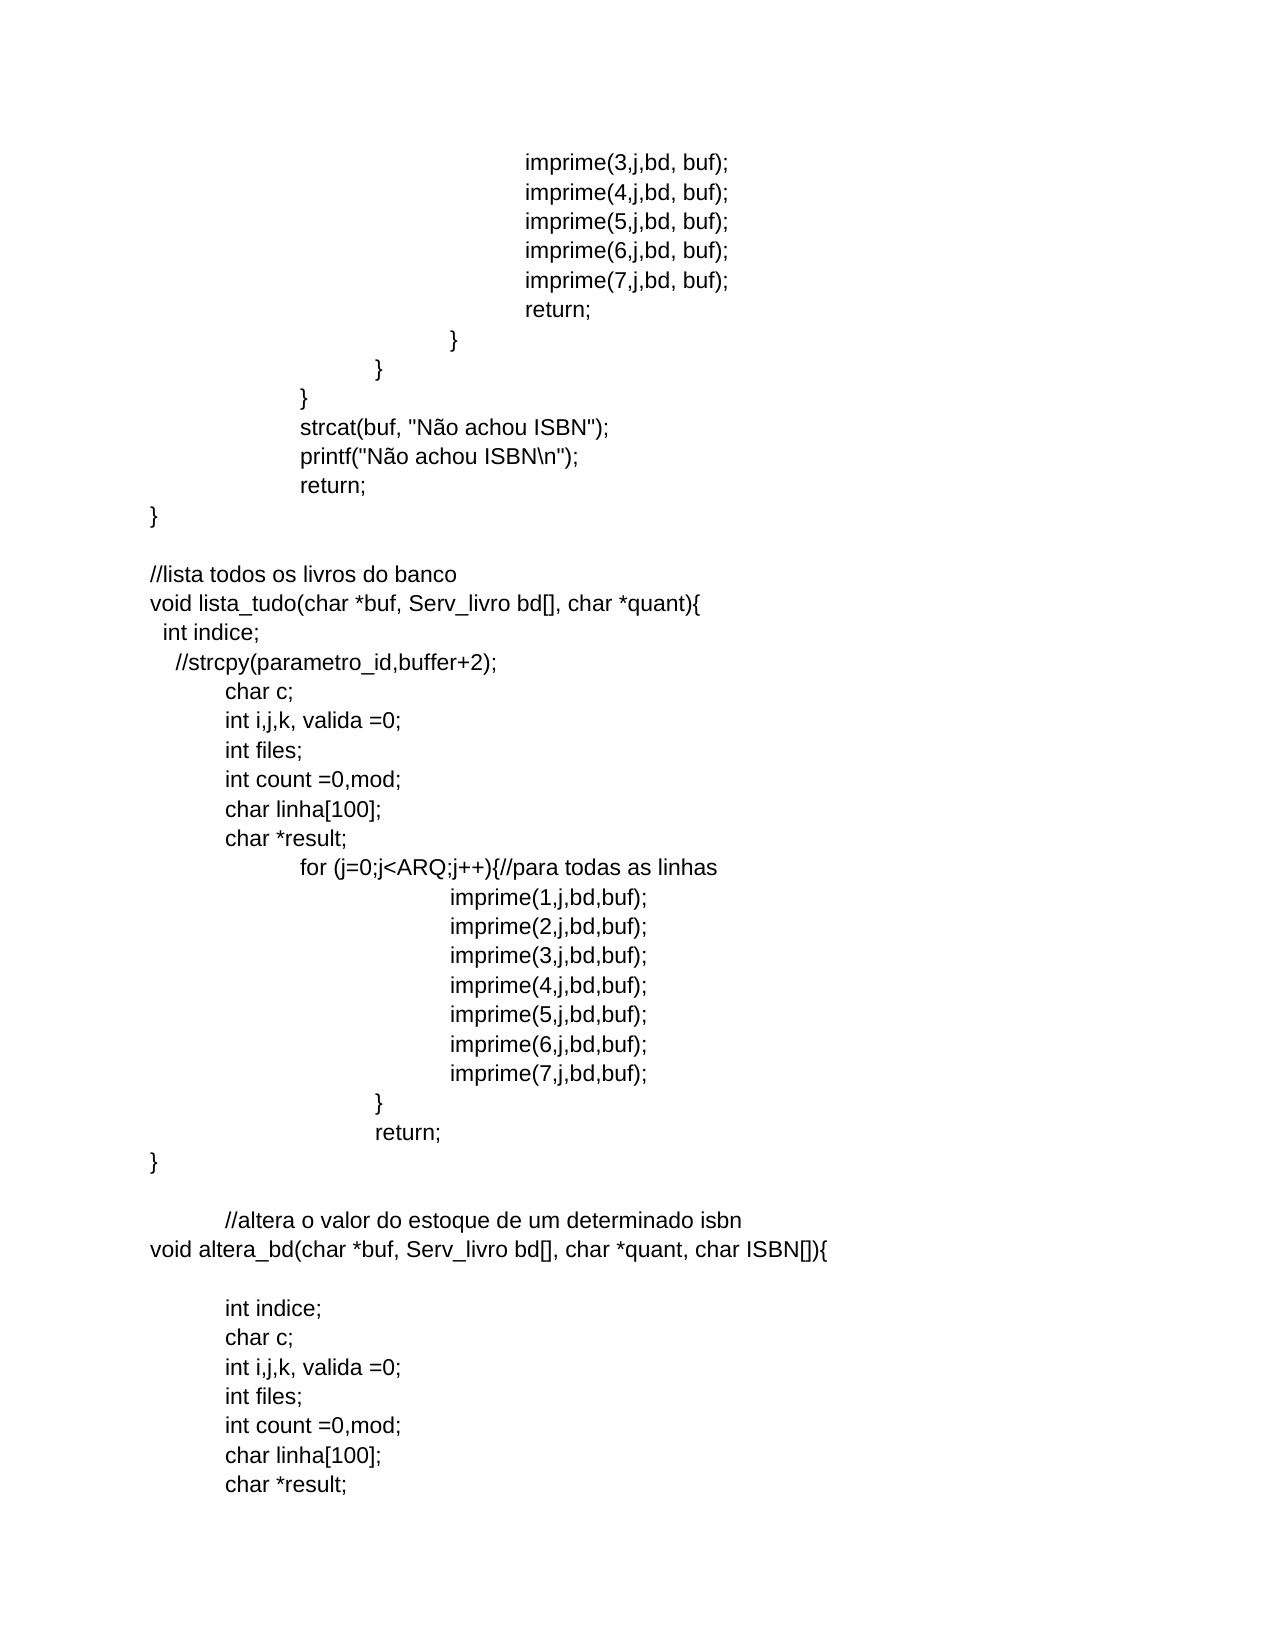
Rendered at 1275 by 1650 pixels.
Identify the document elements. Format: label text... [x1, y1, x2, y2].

text char c; [150, 679, 1125, 704]
text void altera_bd(char *buf, Serv_livro bd[], char *quant, char ISBN[]){ [150, 1237, 1125, 1262]
text imprime(5,j,bd, buf); [150, 209, 1125, 234]
text char *result; [150, 1472, 1125, 1497]
text strcat(buf, "Não achou ISBN"); [150, 414, 1125, 440]
text imprime(3,j,bd,buf); [150, 943, 1125, 969]
text imprime(4,j,bd,buf); [150, 972, 1125, 998]
text imprime(5,j,bd,buf); [150, 1002, 1125, 1027]
text } [150, 1149, 1125, 1174]
text imprime(3,j,bd, buf); [150, 150, 1125, 176]
text printf("Não achou ISBN\n"); [150, 444, 1125, 469]
text int files; [150, 1384, 1125, 1409]
text for (j=0;j<ARQ;j++){//para todas as linhas [150, 855, 1125, 881]
text return; [150, 473, 1125, 499]
text imprime(6,j,bd,buf); [150, 1031, 1125, 1057]
text char linha[100]; [150, 796, 1125, 822]
text char linha[100]; [150, 1442, 1125, 1468]
text //strcpy(parametro_id,buffer+2); [150, 649, 1125, 675]
text int count =0,mod; [150, 1413, 1125, 1439]
text imprime(1,j,bd,buf); [150, 884, 1125, 910]
text void lista_tudo(char *buf, Serv_livro bd[], char *quant){ [150, 591, 1125, 616]
text //lista todos os livros do banco [150, 561, 1125, 587]
text imprime(7,j,bd, buf); [150, 267, 1125, 293]
text } [150, 356, 1125, 381]
text return; [150, 1119, 1125, 1145]
text imprime(2,j,bd,buf); [150, 914, 1125, 939]
text } [150, 1090, 1125, 1116]
text imprime(4,j,bd, buf); [150, 179, 1125, 205]
text } [150, 502, 1125, 528]
text } [150, 326, 1125, 352]
text char *result; [150, 826, 1125, 851]
text int indice; [150, 1296, 1125, 1321]
text //altera o valor do estoque de um determinado isbn [150, 1207, 1125, 1233]
text return; [150, 297, 1125, 322]
text } [150, 385, 1125, 411]
text int i,j,k, valida =0; [150, 708, 1125, 734]
text int files; [150, 737, 1125, 763]
text char c; [150, 1325, 1125, 1351]
text int count =0,mod; [150, 767, 1125, 792]
text imprime(7,j,bd,buf); [150, 1061, 1125, 1086]
text imprime(6,j,bd, buf); [150, 238, 1125, 264]
text int indice; [150, 620, 1125, 646]
text int i,j,k, valida =0; [150, 1354, 1125, 1380]
